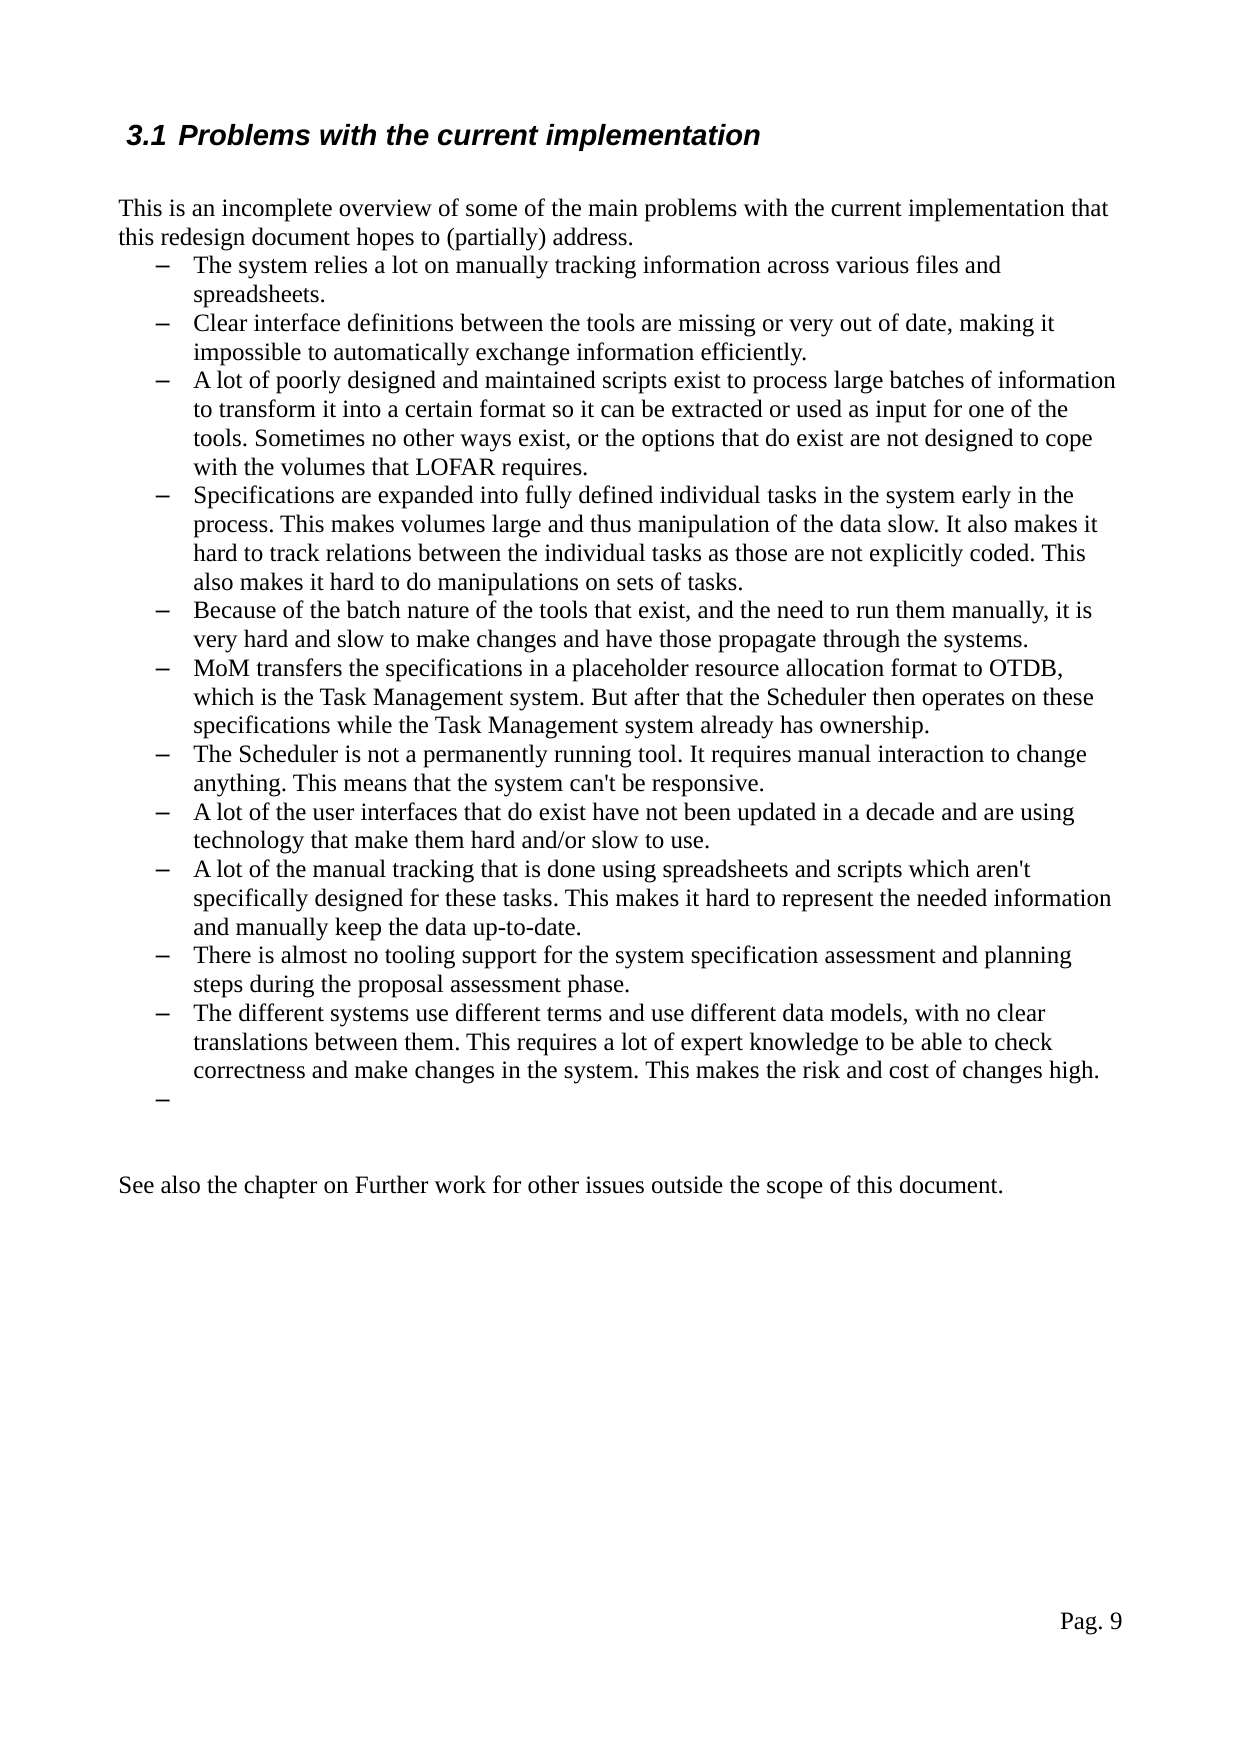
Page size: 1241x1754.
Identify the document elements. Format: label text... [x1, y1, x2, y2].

list Because of the batch nature of the tools that exist, and the need to run them manually, it is very hard and slow to make changes and have those propagate through the systems. [156, 595, 1122, 653]
list MoM transfers the specifications in a placeholder resource allocation format to OTDB, which is the Task Management system. But after that the Scheduler then operates on these specifications while the Task Management system already has ownership. [156, 653, 1122, 739]
list The Scheduler is not a permanently running tool. It requires manual interaction to change anything. This means that the system can't be responsive. [156, 739, 1122, 797]
text This is an incomplete overview of some of the main problems with the current implementation that this redesign document hopes to (partially) address. [118, 193, 1122, 250]
list A lot of poorly designed and maintained scripts exist to process large batches of information to transform it into a certain format so it can be extracted or used as input for one of the tools. Sometimes no other ways exist, or the options that do exist are not designed to cope with the volumes that LOFAR requires. [156, 365, 1122, 480]
list A lot of the manual tracking that is done using spreadsheets and scripts which aren't specifically designed for these tasks. This makes it hard to represent the needed information and manually keep the data up-to-date. [156, 854, 1122, 940]
list A lot of the user interfaces that do exist have not been updated in a decade and are using technology that make them hard and/or slow to use. [156, 797, 1122, 854]
list The system relies a lot on manually tracking information across various files and spreadsheets. [156, 250, 1122, 308]
list Clear interface definitions between the tools are missing or very out of date, making it impossible to automatically exchange information efficiently. [156, 308, 1122, 365]
list Specifications are expanded into fully defined individual tasks in the system early in the process. This makes volumes large and thus manipulation of the data slow. It also makes it hard to track relations between the individual tasks as those are not explicitly coded. This also makes it hard to do manipulations on sets of tasks. [156, 480, 1122, 595]
subtitle Problems with the current implementation [118, 118, 1122, 152]
list The different systems use different terms and use different data models, with no clear translations between them. This requires a lot of expert knowledge to be able to check correctness and make changes in the system. This makes the risk and cost of changes high. [156, 998, 1122, 1084]
text See also the chapter on Further work for other issues outside the scope of this document. [118, 1170, 1122, 1199]
list There is almost no tooling support for the system specification assessment and planning steps during the proposal assessment phase. [156, 940, 1122, 998]
